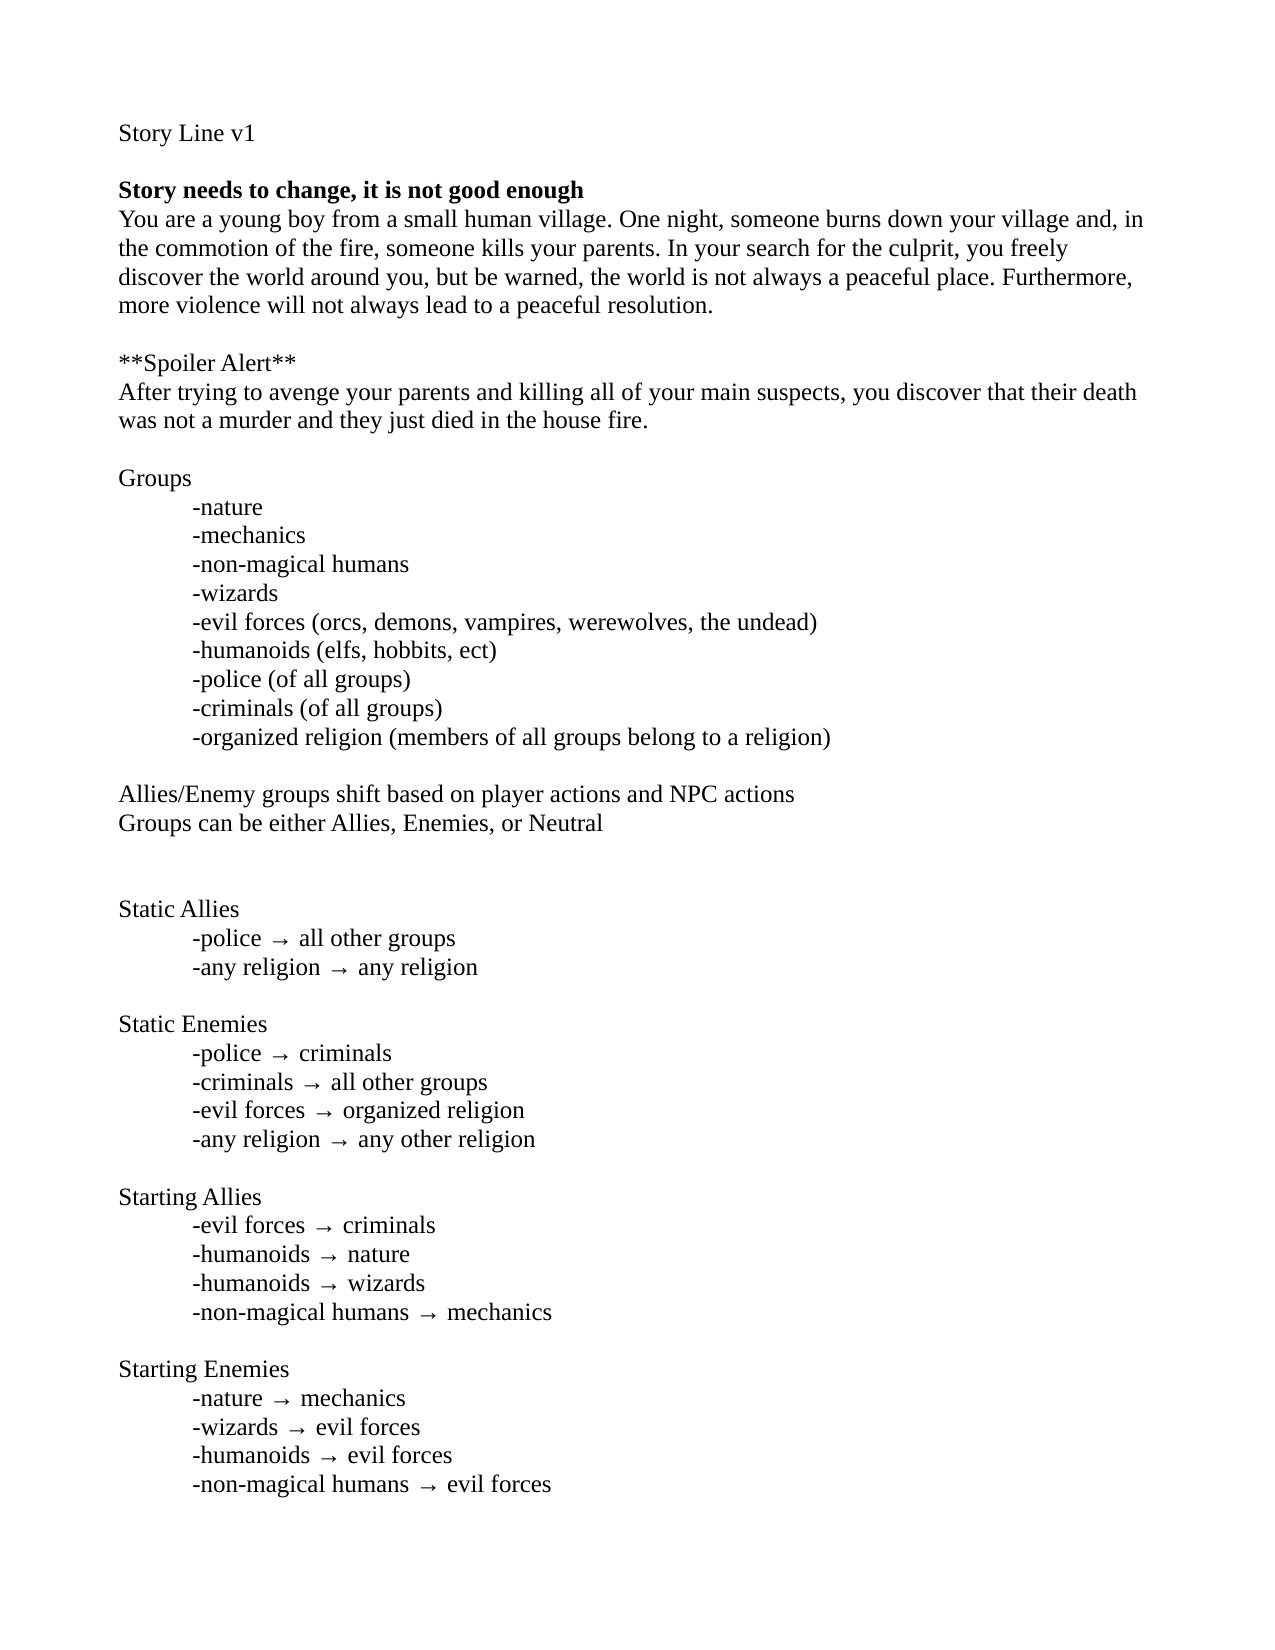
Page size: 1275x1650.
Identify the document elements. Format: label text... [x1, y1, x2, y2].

text -humanoids → wizards [118, 1268, 1157, 1297]
text -non-magical humans [118, 549, 1157, 578]
text Story needs to change, it is not good enough [118, 176, 1157, 204]
text -nature → mechanics [118, 1383, 1157, 1412]
text -evil forces → organized religion [118, 1096, 1157, 1124]
text After trying to avenge your parents and killing all of your main suspects, you discover that their death was not a murder and they just died in the house fire. [118, 377, 1157, 434]
text -wizards [118, 578, 1157, 607]
text -humanoids → nature [118, 1239, 1157, 1268]
text -any religion → any other religion [118, 1124, 1157, 1153]
text -criminals → all other groups [118, 1067, 1157, 1096]
text -humanoids → evil forces [118, 1441, 1157, 1469]
text -police (of all groups) [118, 664, 1157, 693]
text **Spoiler Alert** [118, 348, 1157, 377]
text -non-magical humans → evil forces [118, 1469, 1157, 1498]
text -police → criminals [118, 1038, 1157, 1067]
text -nature [118, 492, 1157, 521]
text -evil forces (orcs, demons, vampires, werewolves, the undead) [118, 607, 1157, 636]
text Story Line v1 [118, 118, 1157, 147]
text -evil forces → criminals [118, 1211, 1157, 1239]
text Groups can be either Allies, Enemies, or Neutral [118, 808, 1157, 837]
text -organized religion (members of all groups belong to a religion) [118, 722, 1157, 751]
text -any religion → any religion [118, 952, 1157, 981]
text You are a young boy from a small human village. One night, someone burns down your village and, in the commotion of the fire, someone kills your parents. In your search for the culprit, you freely discover the world around you, but be warned, the world is not always a peaceful place. Furthermore, more violence will not always lead to a peaceful resolution. [118, 204, 1157, 319]
text -mechanics [118, 521, 1157, 549]
text -wizards → evil forces [118, 1412, 1157, 1441]
text Starting Enemies [118, 1354, 1157, 1383]
text Static Enemies [118, 1009, 1157, 1038]
text -criminals (of all groups) [118, 693, 1157, 722]
text Static Allies [118, 894, 1157, 923]
text -police → all other groups [118, 923, 1157, 952]
text -non-magical humans → mechanics [118, 1297, 1157, 1326]
text -humanoids (elfs, hobbits, ect) [118, 636, 1157, 664]
text Groups [118, 463, 1157, 492]
text Starting Allies [118, 1182, 1157, 1211]
text Allies/Enemy groups shift based on player actions and NPC actions [118, 779, 1157, 808]
